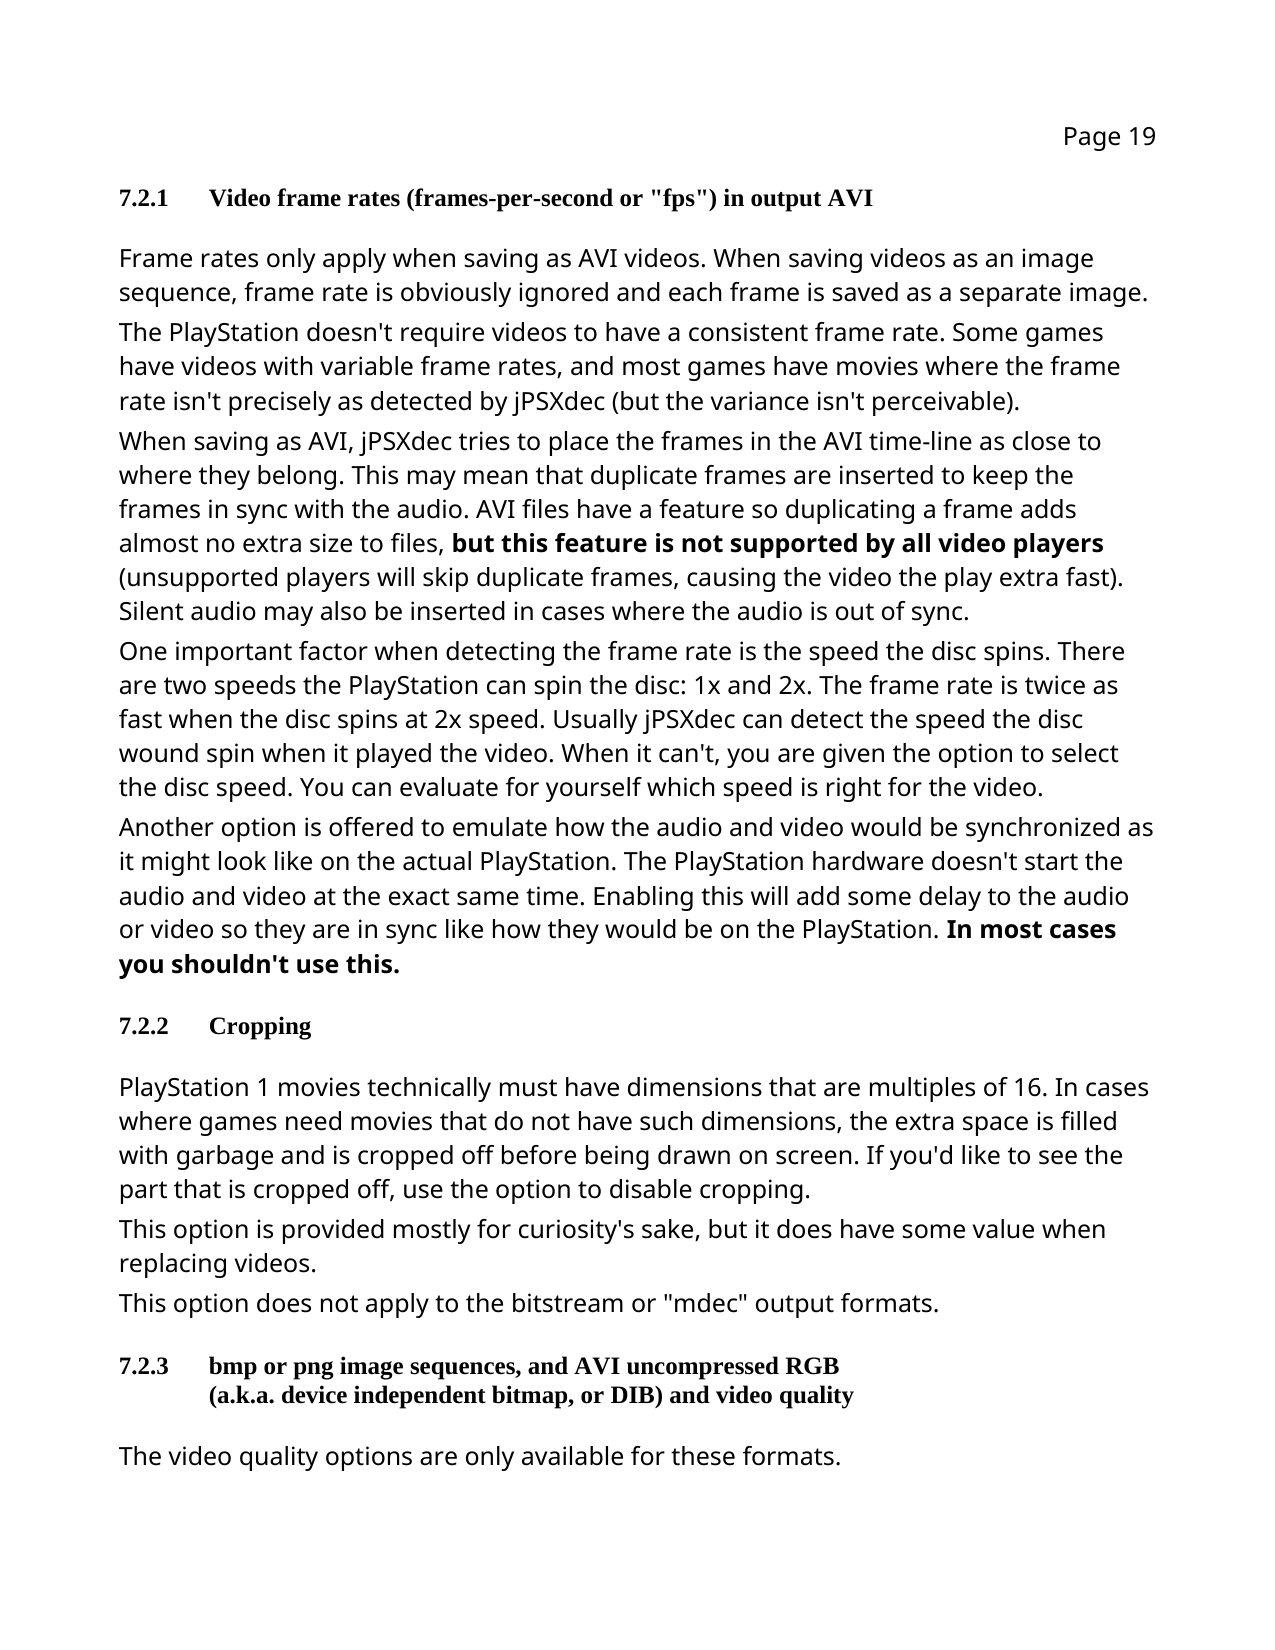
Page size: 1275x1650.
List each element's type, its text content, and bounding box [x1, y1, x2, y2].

subtitle bmp or png image sequences, and AVI uncompressed RGB (a.k.a. device independent bitmap, or DIB) and video quality [118, 1351, 1156, 1409]
text This option does not apply to the bitstream or "mdec" output formats. [118, 1286, 1156, 1320]
subtitle Video frame rates (frames-per-second or "fps") in output AVI [118, 183, 1156, 211]
text PlayStation 1 movies technically must have dimensions that are multiples of 16. In cases where games need movies that do not have such dimensions, the extra space is filled with garbage and is cropped off before being drawn on screen. If you'd like to see the part that is cropped off, use the option to disable cropping. [118, 1069, 1156, 1206]
text Frame rates only apply when saving as AVI videos. When saving videos as an image sequence, frame rate is obviously ignored and each frame is saved as a separate image. [118, 241, 1156, 309]
text The PlayStation doesn't require videos to have a consistent frame rate. Some games have videos with variable frame rates, and most games have movies where the frame rate isn't precisely as detected by jPSXdec (but the variance isn't perceivable). [118, 315, 1156, 417]
text When saving as AVI, jPSXdec tries to place the frames in the AVI time-line as close to where they belong. This may mean that duplicate frames are inserted to keep the frames in sync with the audio. AVI files have a feature so duplicating a frame adds almost no extra size to files, but this feature is not supported by all video players (unsupported players will skip duplicate frames, causing the video the play extra fast). Silent audio may also be inserted in cases where the audio is out of sync. [118, 423, 1156, 628]
subtitle Cropping [118, 1011, 1156, 1040]
text Another option is offered to emulate how the audio and video would be synchronized as it might look like on the actual PlayStation. The PlayStation hardware doesn't start the audio and video at the exact same time. Enabling this will add some delay to the audio or video so they are in sync like how they would be on the PlayStation. In most cases you shouldn't use this. [118, 810, 1156, 980]
text One important factor when detecting the frame rate is the speed the disc spins. There are two speeds the PlayStation can spin the disc: 1x and 2x. The frame rate is twice as fast when the disc spins at 2x speed. Usually jPSXdec can detect the speed the disc wound spin when it played the video. When it can't, you are given the option to select the disc speed. You can evaluate for yourself which speed is right for the video. [118, 634, 1156, 804]
text The video quality options are only available for these formats. [118, 1438, 1156, 1472]
text This option is provided mostly for curiosity's sake, but it does have some value when replacing videos. [118, 1212, 1156, 1280]
